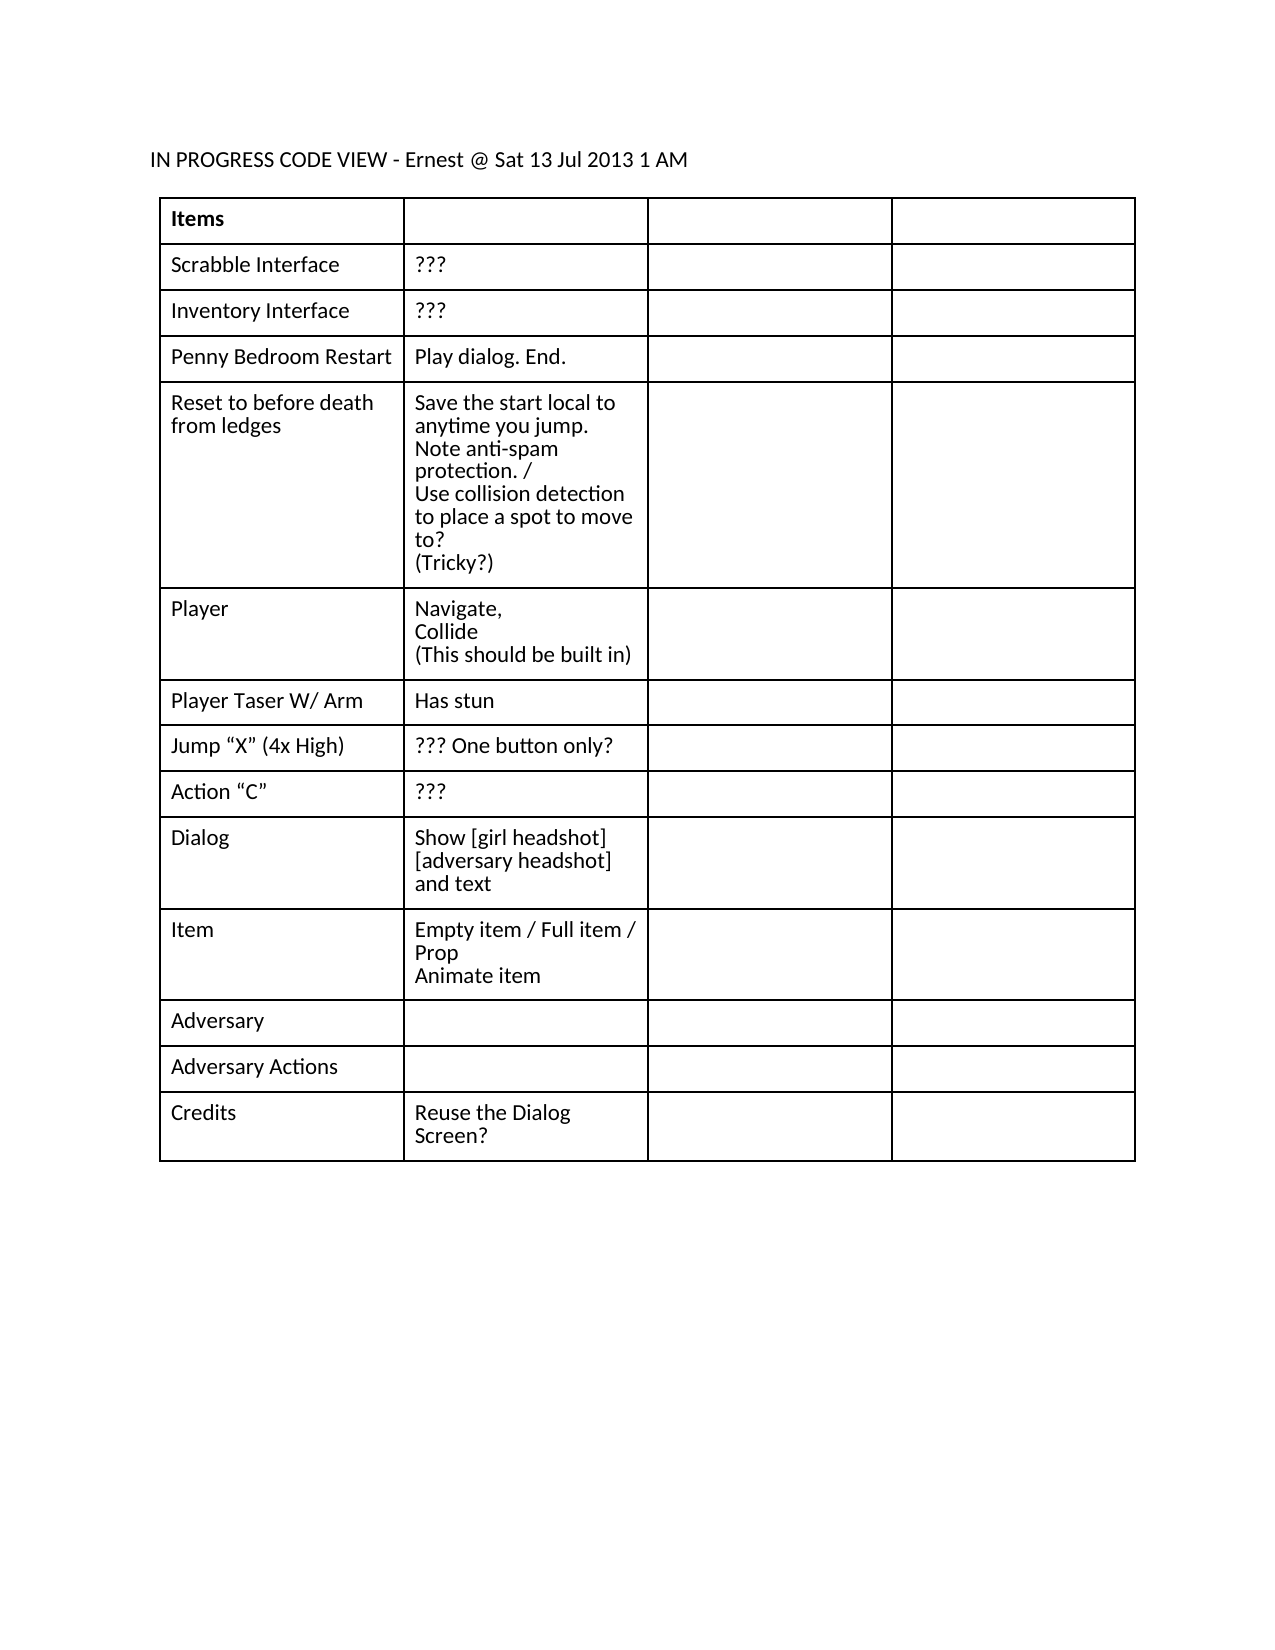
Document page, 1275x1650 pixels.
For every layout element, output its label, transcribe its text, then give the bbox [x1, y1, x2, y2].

table_cell Item [161, 910, 403, 999]
table_cell [893, 772, 1134, 816]
table_cell ??? One button only? [405, 726, 647, 770]
table_cell [893, 1047, 1134, 1091]
table_cell Jump “X” (4x High) [161, 726, 403, 770]
table_cell Adversary [161, 1001, 403, 1045]
table_cell [649, 589, 891, 678]
table_cell [649, 337, 891, 381]
table_cell Scrabble Interface [161, 245, 403, 289]
table_cell [405, 1001, 647, 1045]
table_cell Save the start local to anytime you jump. Note anti-spam protection. / Use collision detection to place a spot to move to? (Tricky?) [405, 383, 647, 587]
table_cell [893, 681, 1134, 724]
table_cell [649, 681, 891, 724]
table_header [405, 199, 647, 243]
table_cell [649, 245, 891, 289]
table_cell Navigate, Collide (This should be built in) [405, 589, 647, 678]
table_cell Adversary Actions [161, 1047, 403, 1091]
table_cell [649, 291, 891, 335]
table_cell Player [161, 589, 403, 678]
table_cell Credits [161, 1093, 403, 1160]
table_cell [893, 383, 1134, 587]
table_cell [893, 589, 1134, 678]
table_cell [893, 726, 1134, 770]
table_cell Action “C” [161, 772, 403, 816]
table_cell Show [girl headshot] [adversary headshot] and text [405, 818, 647, 908]
table_cell Has stun [405, 681, 647, 724]
table_cell [649, 910, 891, 999]
table_cell [893, 1093, 1134, 1160]
table_cell [893, 1001, 1134, 1045]
table_cell ??? [405, 291, 647, 335]
table_cell Player Taser W/ Arm [161, 681, 403, 724]
table_cell [893, 818, 1134, 908]
table_cell Reuse the Dialog Screen? [405, 1093, 647, 1160]
table_cell [649, 772, 891, 816]
table_cell [649, 1047, 891, 1091]
table_cell Reset to before death from ledges [161, 383, 403, 587]
table_cell [893, 337, 1134, 381]
table_cell ??? [405, 772, 647, 816]
table_cell Dialog [161, 818, 403, 908]
table_cell ??? [405, 245, 647, 289]
table_cell [893, 245, 1134, 289]
table_cell [649, 1093, 891, 1160]
text IN PROGRESS CODE VIEW - Ernest @ Sat 13 Jul 2013 1 AM [150, 150, 1125, 173]
table_cell [405, 1047, 647, 1091]
table_cell [893, 291, 1134, 335]
table_cell [893, 910, 1134, 999]
table_header [893, 199, 1134, 243]
table_cell [649, 1001, 891, 1045]
table_cell Inventory Interface [161, 291, 403, 335]
table_header Items [161, 199, 403, 243]
table_cell [649, 383, 891, 587]
table_cell Play dialog. End. [405, 337, 647, 381]
table_cell [649, 726, 891, 770]
table_cell Empty item / Full item / Prop Animate item [405, 910, 647, 999]
table_cell [649, 818, 891, 908]
table_cell Penny Bedroom Restart [161, 337, 403, 381]
table_header [649, 199, 891, 243]
